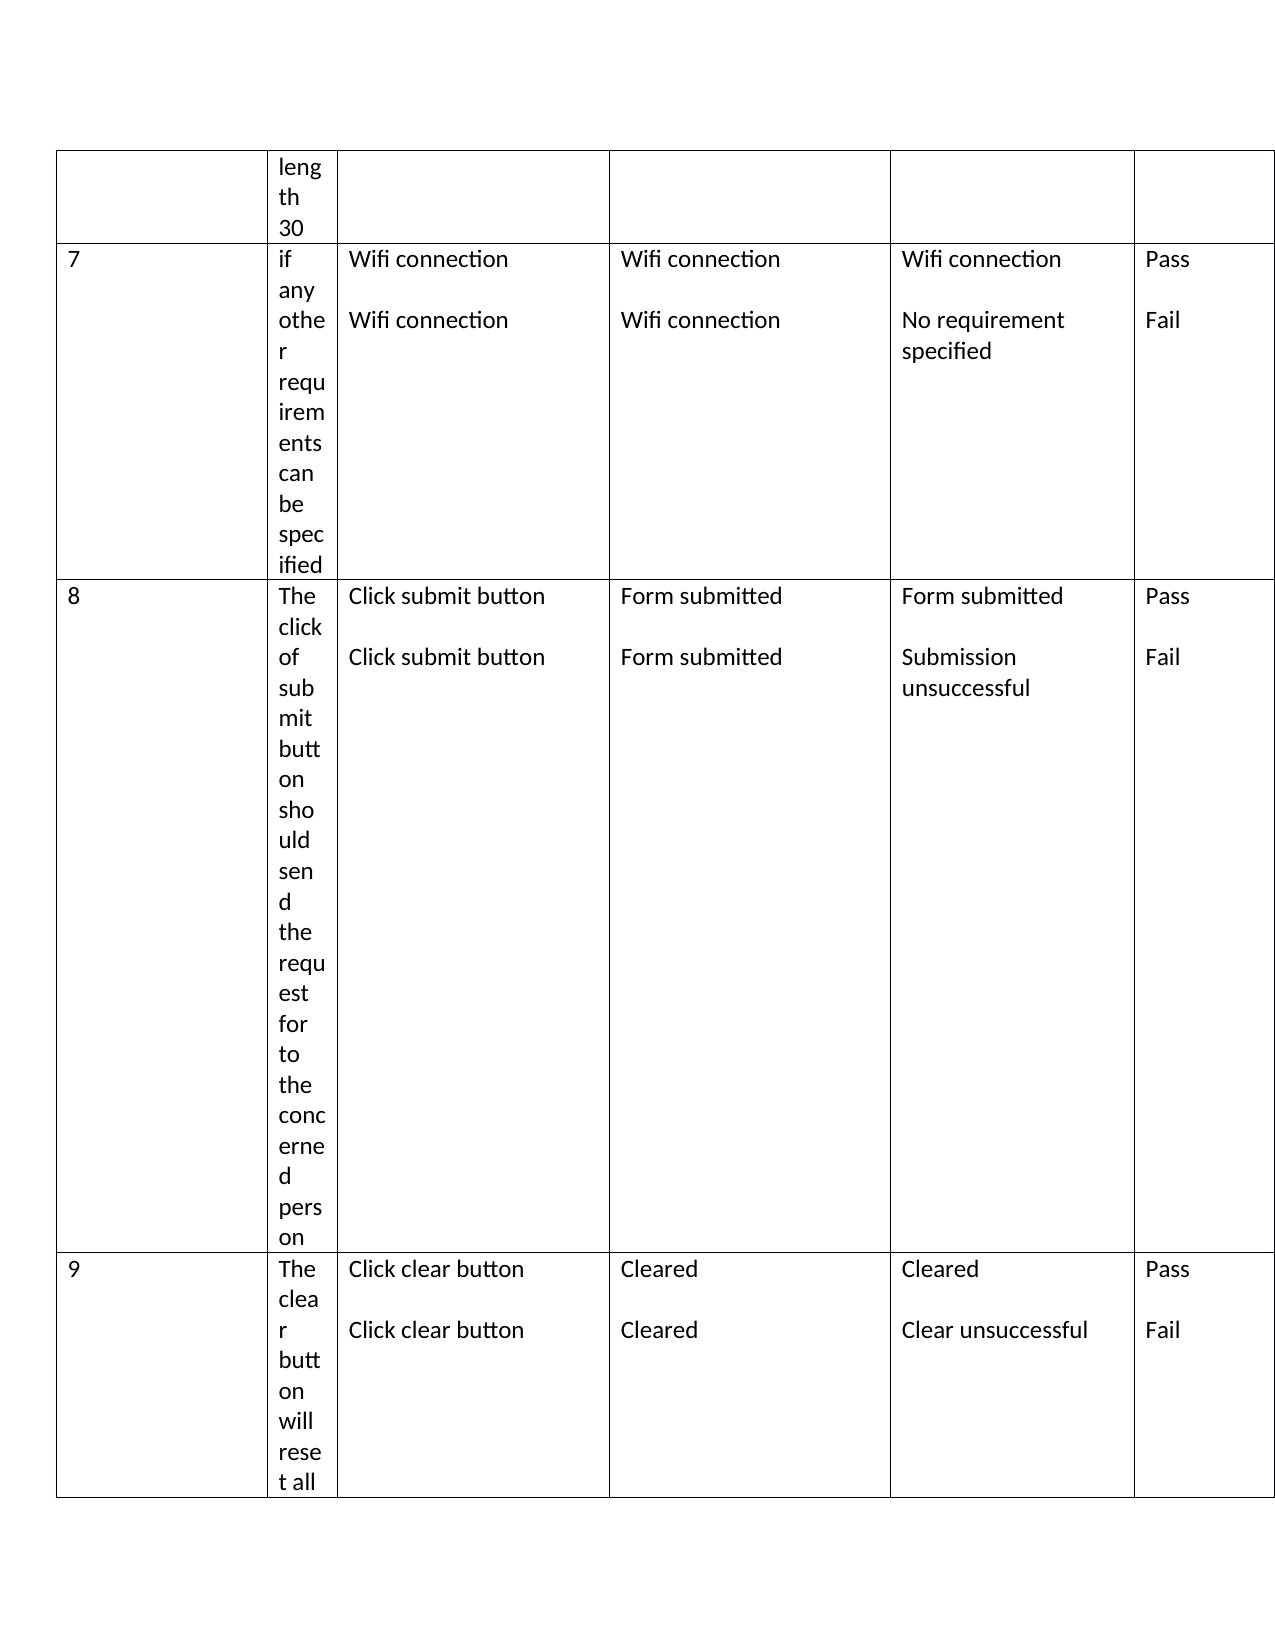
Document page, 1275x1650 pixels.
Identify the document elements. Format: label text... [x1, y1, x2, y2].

table_cell Form submitted Form submitted [610, 580, 890, 1252]
table_cell [891, 151, 1134, 243]
table_cell Pass Fail [1135, 244, 1274, 579]
table_cell Wifi connection Wifi connection [610, 244, 890, 579]
table_cell 8 [57, 580, 267, 1252]
table_cell Cleared Cleared [610, 1253, 890, 1497]
table_cell The click of submit button should send the request for to the concerned person [268, 580, 337, 1252]
table_cell [610, 151, 890, 243]
table_cell 9 [57, 1253, 267, 1497]
table_cell Wifi connection Wifi connection [338, 244, 609, 579]
table_cell [57, 151, 267, 243]
table_cell 7 [57, 244, 267, 579]
table_cell Click clear button Click clear button [338, 1253, 609, 1497]
table_cell Wifi connection No requirement specified [891, 244, 1134, 579]
table_cell if any other requirements can be specified [268, 244, 337, 579]
table_cell Form submitted Submission unsuccessful [891, 580, 1134, 1252]
table_cell [1135, 151, 1274, 243]
table_cell Pass Fail [1135, 1253, 1274, 1497]
table_cell The clear button will reset all [268, 1253, 337, 1497]
table_cell [338, 151, 609, 243]
table_cell length 30 [268, 151, 337, 243]
table_cell Cleared Clear unsuccessful [891, 1253, 1134, 1497]
table_cell Pass Fail [1135, 580, 1274, 1252]
table_cell Click submit button Click submit button [338, 580, 609, 1252]
